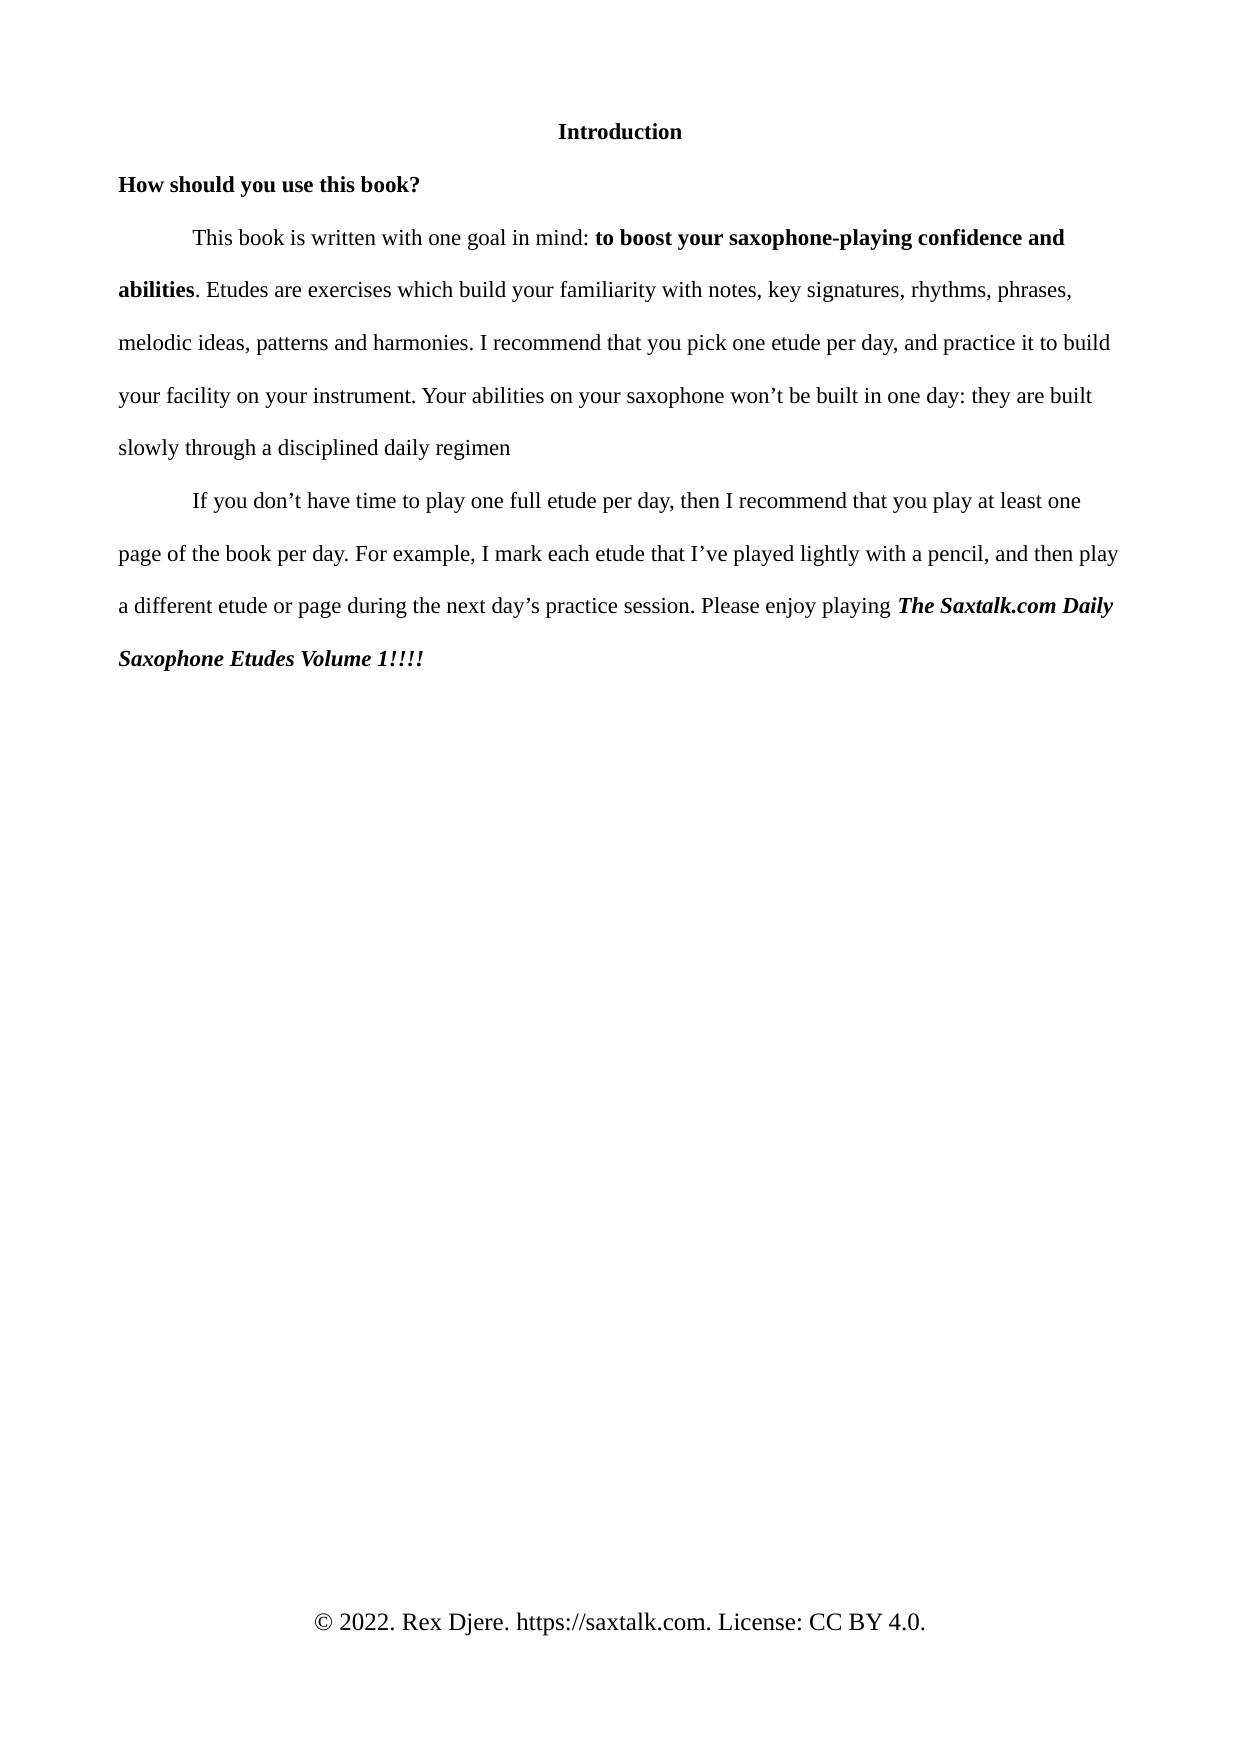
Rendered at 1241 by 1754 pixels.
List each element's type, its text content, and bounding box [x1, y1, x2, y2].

text This book is written with one goal in mind: to boost your saxophone-playing confidence and abilities. Etudes are exercises which build your familiarity with notes, key signatures, rhythms, phrases, melodic ideas, patterns and harmonies. I recommend that you pick one etude per day, and practice it to build your facility on your instrument. Your abilities on your saxophone won’t be built in one day: they are built slowly through a disciplined daily regimen [118, 223, 1122, 461]
text How should you use this book? [118, 171, 1122, 197]
text Introduction [118, 118, 1122, 144]
text If you don’t have time to play one full etude per day, then I recommend that you play at least one page of the book per day. For example, I mark each etude that I’ve played lightly with a pencil, and then play a different etude or page during the next day’s practice session. Please enjoy playing The Saxtalk.com Daily Saxophone Etudes Volume 1!!!! [118, 487, 1122, 672]
